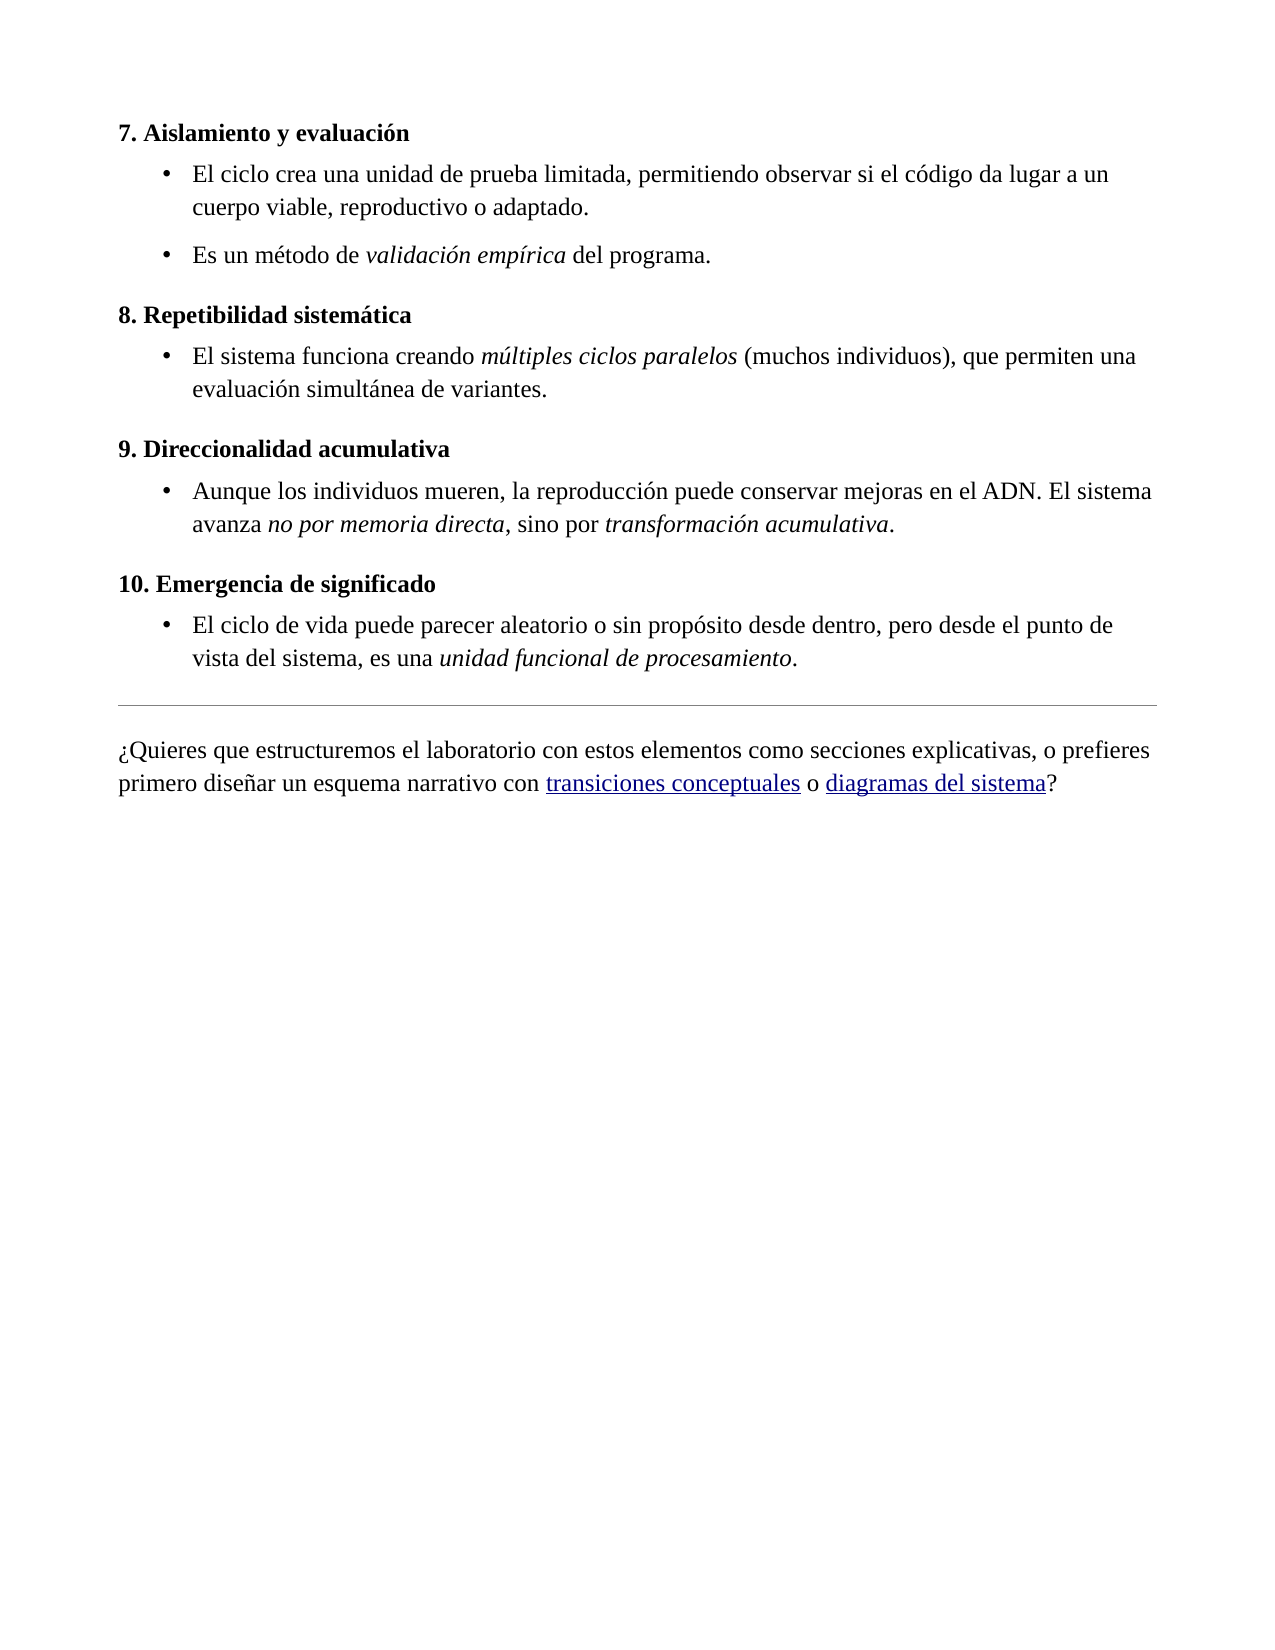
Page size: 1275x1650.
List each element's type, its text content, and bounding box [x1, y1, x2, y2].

list El sistema funciona creando múltiples ciclos paralelos (muchos individuos), que permiten una evaluación simultánea de variantes. [162, 341, 1157, 403]
list El ciclo crea una unidad de prueba limitada, permitiendo observar si el código da lugar a un cuerpo viable, reproductivo o adaptado. [162, 159, 1157, 221]
subtitle 10. Emergencia de significado [118, 569, 1157, 598]
list Es un método de validación empírica del programa. [162, 240, 1157, 269]
subtitle 9. Direccionalidad acumulativa [118, 434, 1157, 463]
list Aunque los individuos mueren, la reproducción puede conservar mejoras en el ADN. El sistema avanza no por memoria directa, sino por transformación acumulativa. [162, 476, 1157, 537]
subtitle 8. Repetibilidad sistemática [118, 300, 1157, 329]
list El ciclo de vida puede parecer aleatorio o sin propósito desde dentro, pero desde el punto de vista del sistema, es una unidad funcional de procesamiento. [162, 610, 1157, 672]
text ¿Quieres que estructuremos el laboratorio con estos elementos como secciones explicativas, o prefieres primero diseñar un esquema narrativo con transiciones conceptuales o diagramas del sistema? [118, 735, 1157, 797]
subtitle 7. Aislamiento y evaluación [118, 118, 1157, 147]
